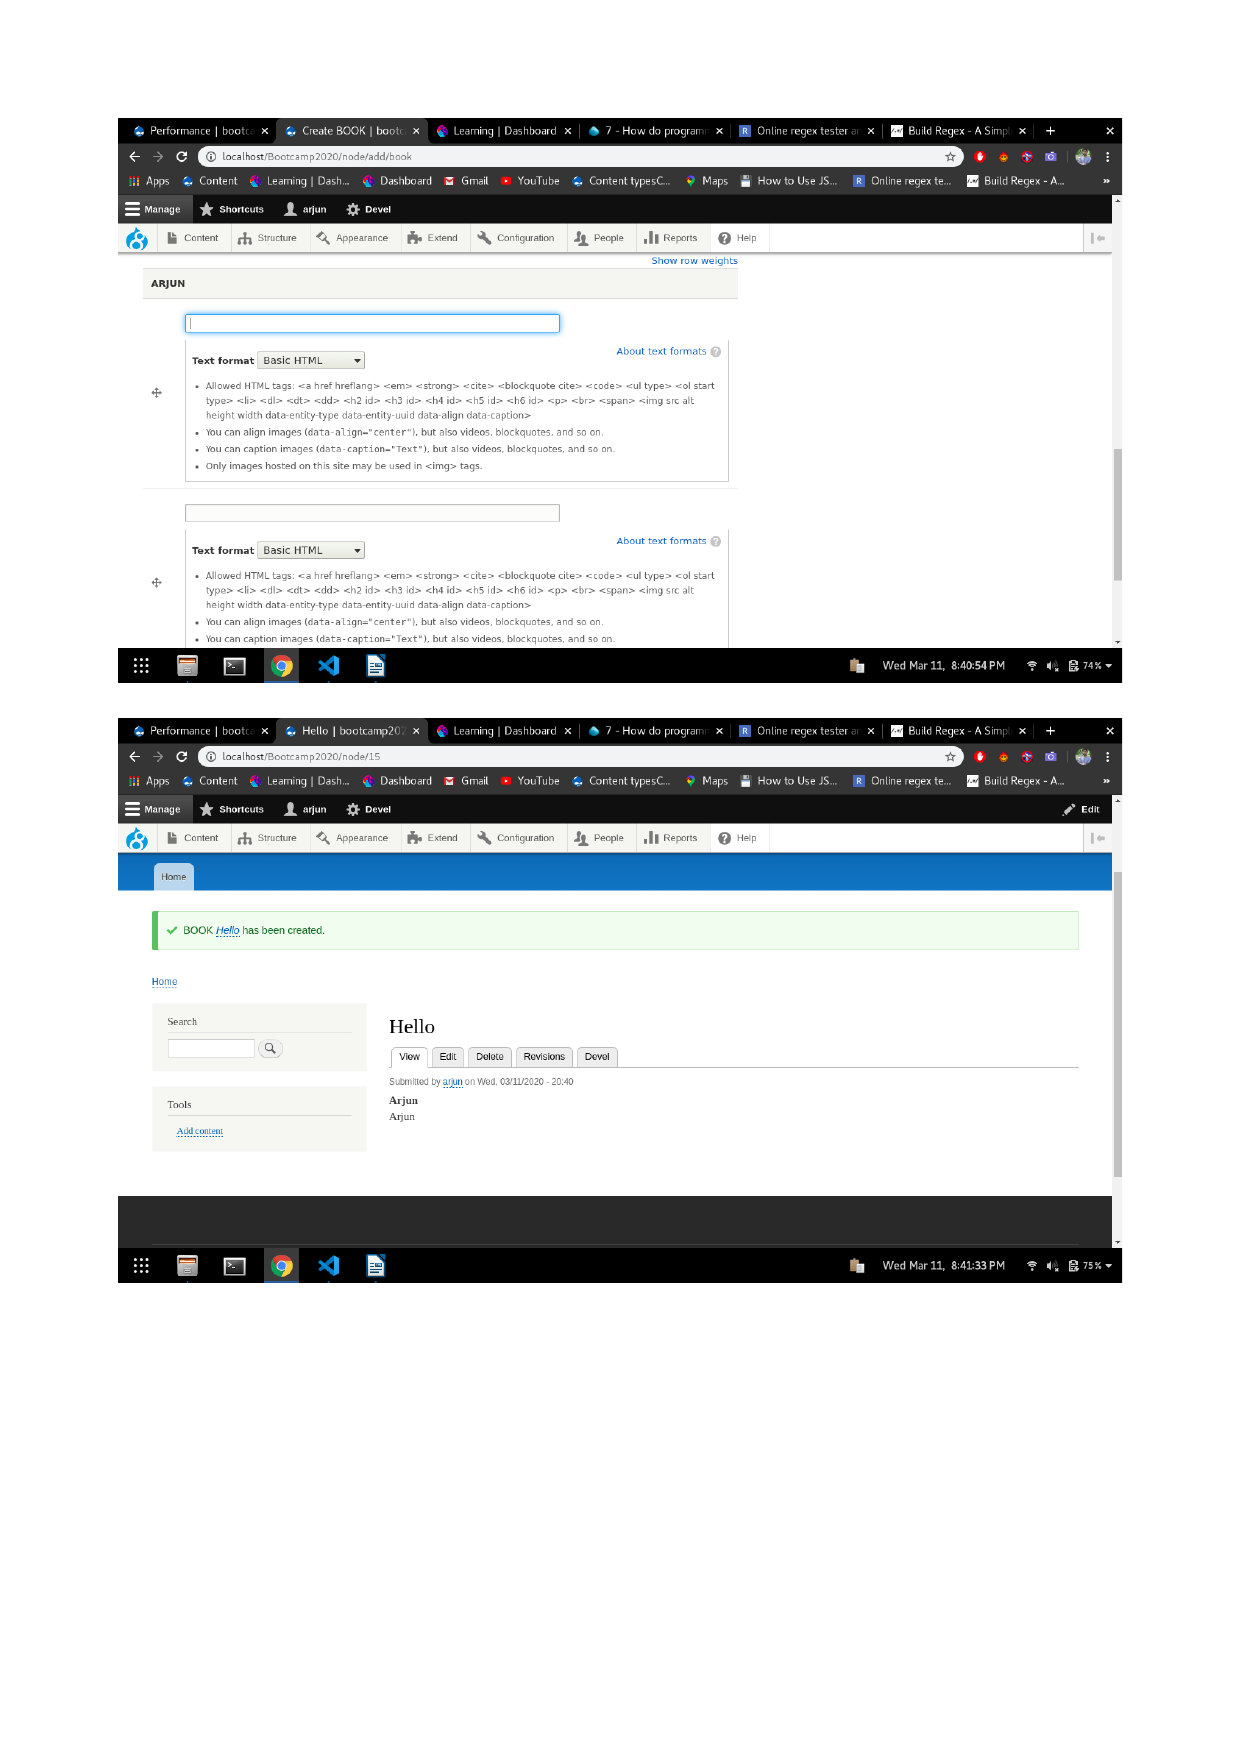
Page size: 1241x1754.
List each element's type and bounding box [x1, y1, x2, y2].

picture [118, 118, 1123, 683]
picture [118, 718, 1123, 1283]
